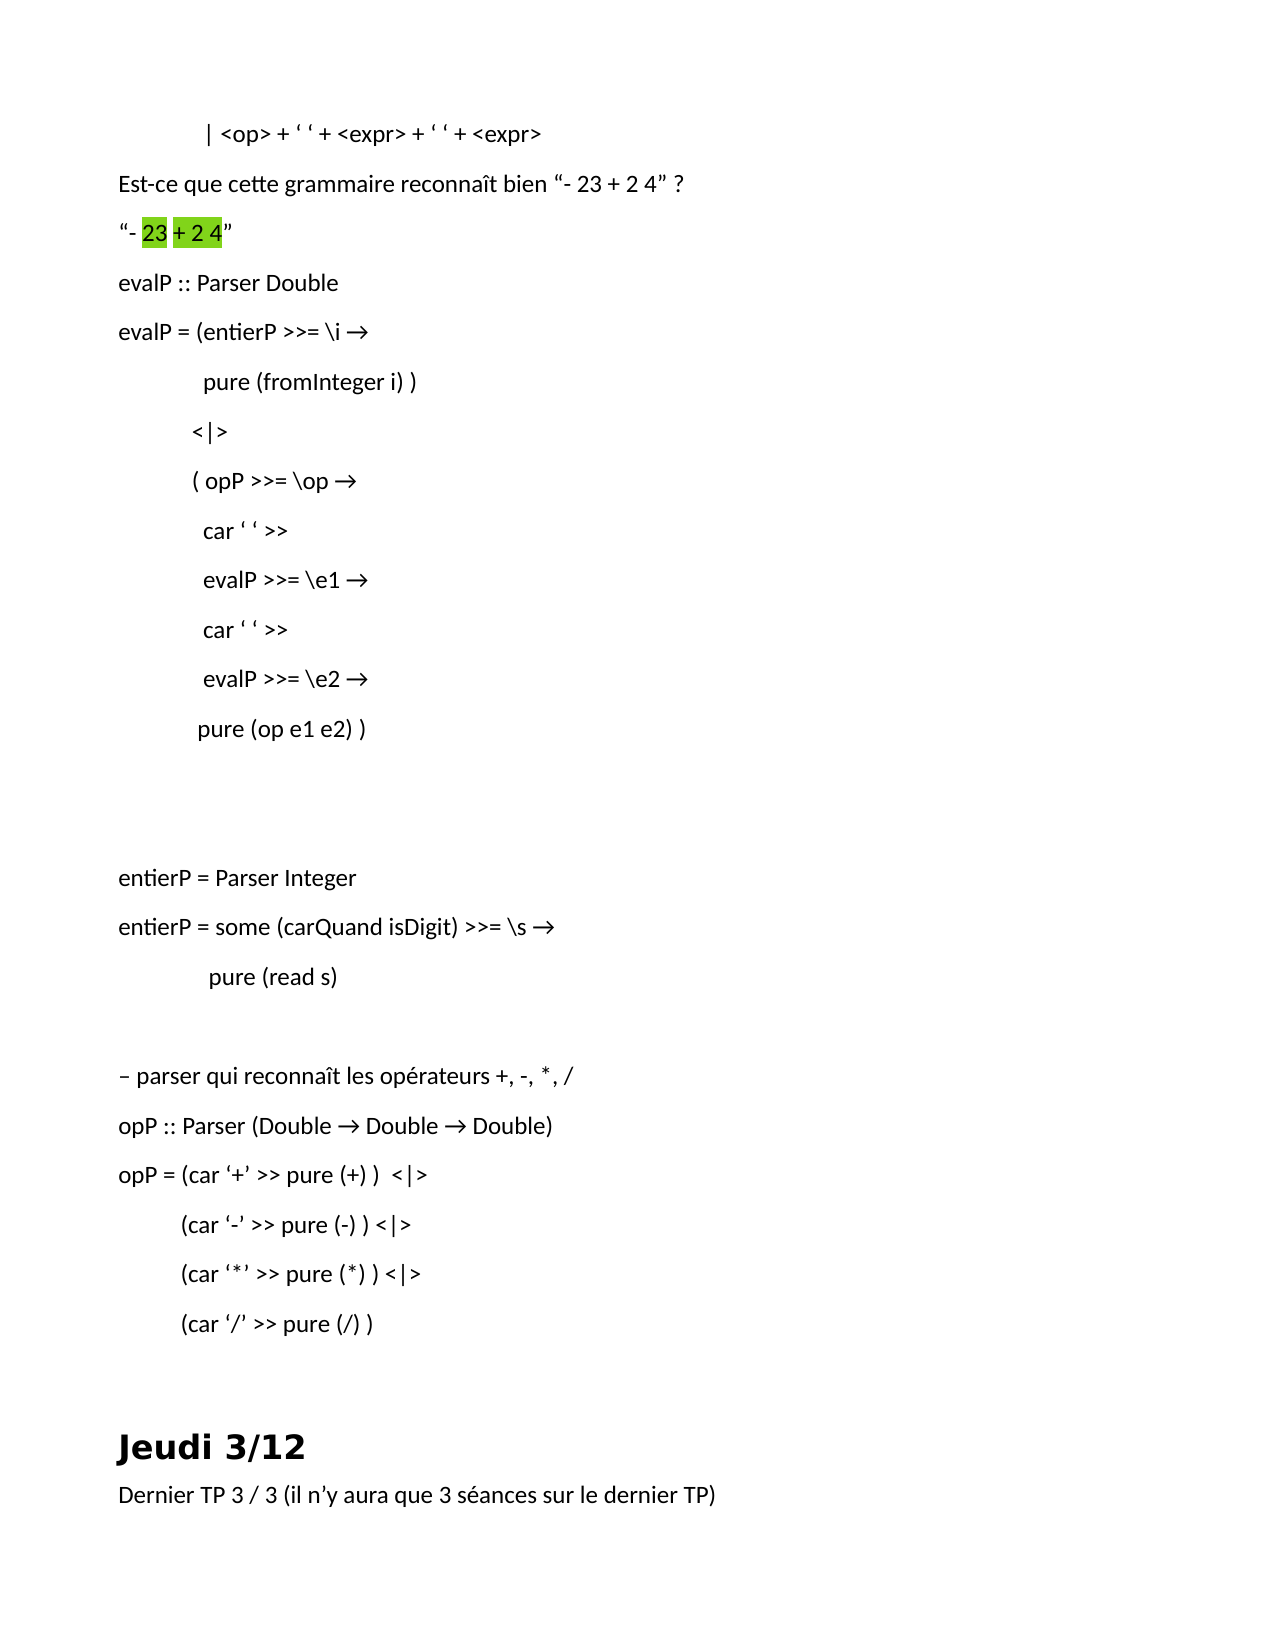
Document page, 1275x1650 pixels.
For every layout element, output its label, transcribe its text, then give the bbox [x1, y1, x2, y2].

subtitle Jeudi 3/12 [118, 1428, 1157, 1467]
text entierP = Parser Integer [118, 862, 1157, 892]
text evalP :: Parser Double [118, 267, 1157, 297]
text evalP >>= \e1 → [118, 564, 1157, 595]
text Est-ce que cette grammaire reconnaît bien “- 23 + 2 4” ? [118, 168, 1157, 198]
text | <op> + ‘ ‘ + <expr> + ‘ ‘ + <expr> [118, 118, 1157, 149]
text pure (op e1 e2) ) [118, 713, 1157, 744]
text car ‘ ‘ >> [118, 515, 1157, 545]
text “- 23 + 2 4” [118, 217, 1157, 248]
text evalP = (entierP >>= \i → [118, 316, 1157, 347]
text opP = (car ‘+’ >> pure (+) ) <|> [118, 1159, 1157, 1190]
text car ‘ ‘ >> [118, 614, 1157, 644]
text (car ‘/’ >> pure (/) ) [118, 1308, 1157, 1339]
text ( opP >>= \op → [118, 465, 1157, 496]
text opP :: Parser (Double → Double → Double) [118, 1110, 1157, 1140]
text entierP = some (carQuand isDigit) >>= \s → [118, 911, 1157, 942]
text – parser qui reconnaît les opérateurs +, -, *, / [118, 1060, 1157, 1091]
text (car ‘*’ >> pure (*) ) <|> [118, 1258, 1157, 1289]
text evalP >>= \e2 → [118, 663, 1157, 694]
text (car ‘-’ >> pure (-) ) <|> [118, 1209, 1157, 1239]
text <|> [118, 416, 1157, 446]
text Dernier TP 3 / 3 (il n’y aura que 3 séances sur le dernier TP) [118, 1480, 1157, 1510]
text pure (read s) [118, 961, 1157, 992]
text pure (fromInteger i) ) [118, 366, 1157, 397]
